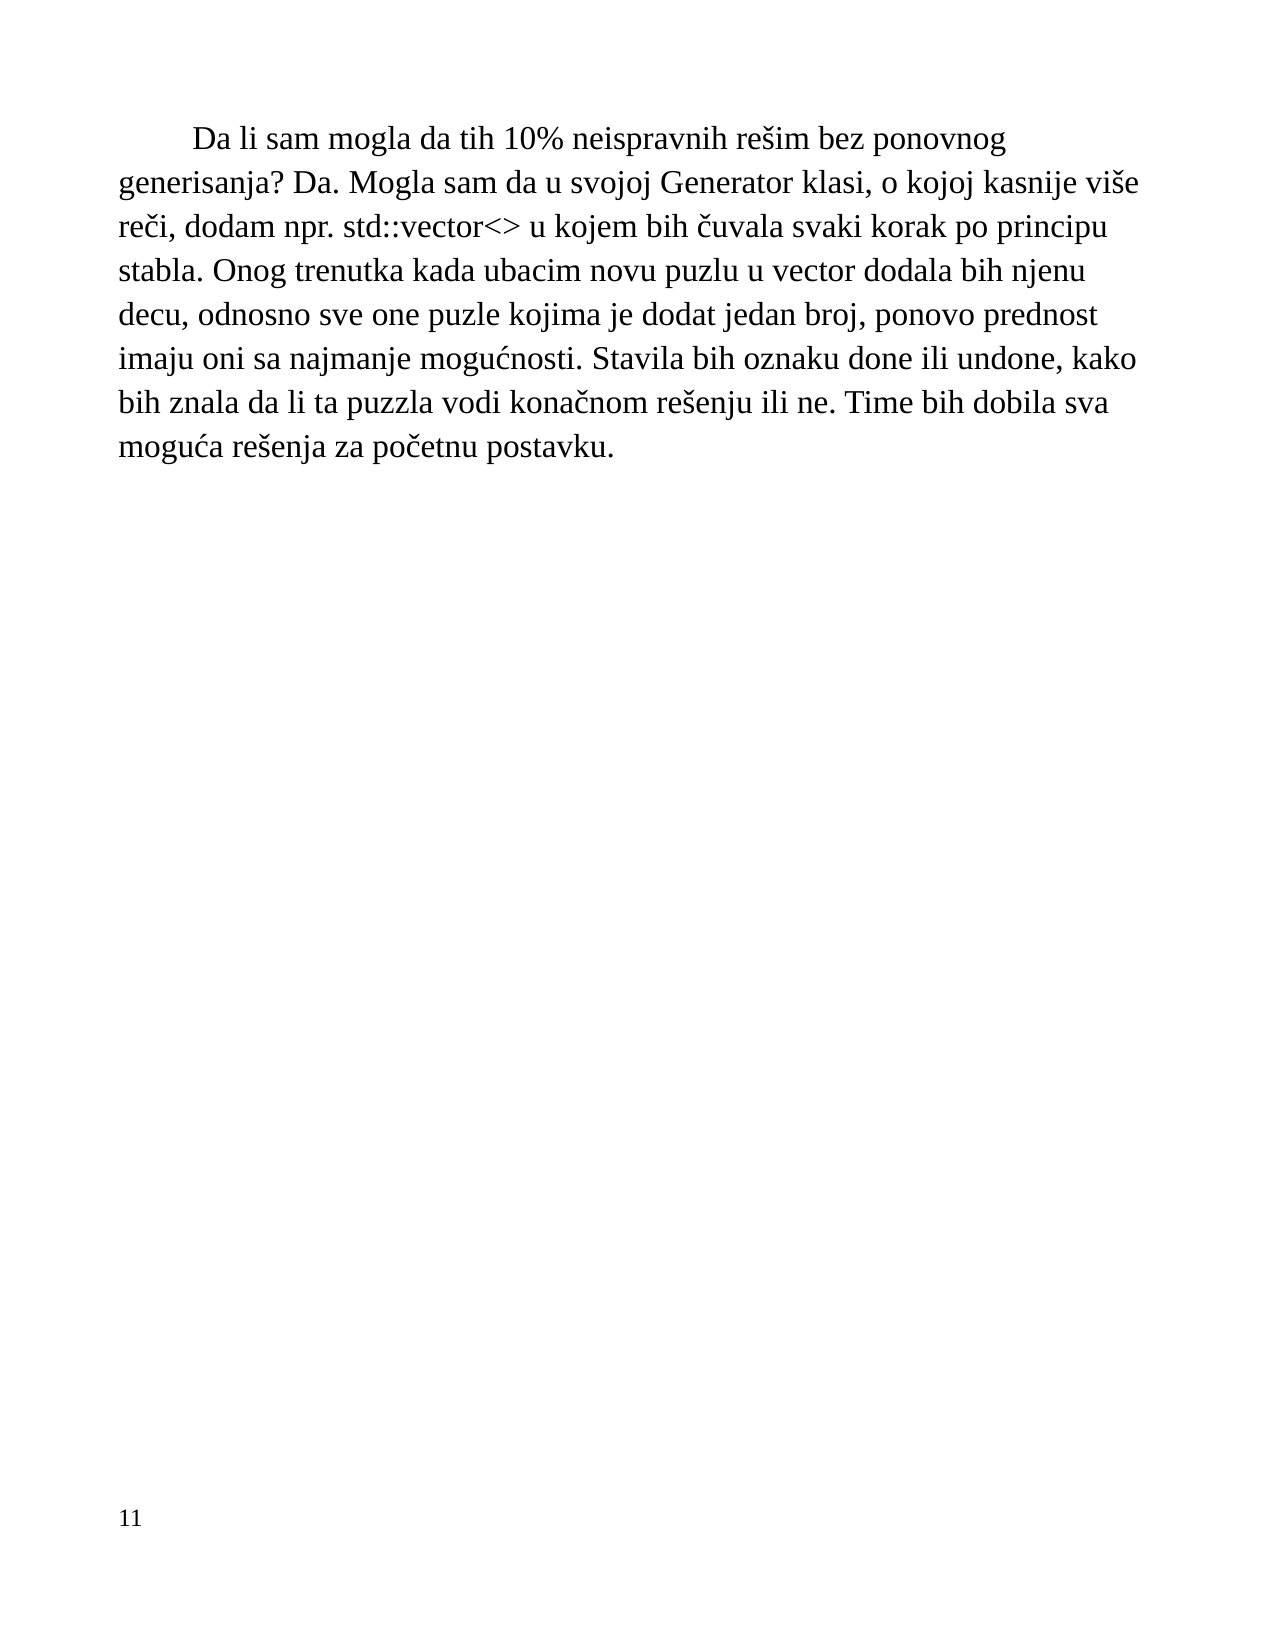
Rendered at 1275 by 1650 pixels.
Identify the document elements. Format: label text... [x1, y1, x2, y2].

text Da li sam mogla da tih 10% neispravnih rešim bez ponovnog generisanja? Da. Mogla sam da u svojoj Generator klasi, o kojoj kasnije više reči, dodam npr. std::vector<> u kojem bih čuvala svaki korak po principu stabla. Onog trenutka kada ubacim novu puzlu u vector dodala bih njenu decu, odnosno sve one puzle kojima je dodat jedan broj, ponovo prednost imaju oni sa najmanje mogućnosti. Stavila bih oznaku done ili undone, kako bih znala da li ta puzzla vodi konačnom rešenju ili ne. Time bih dobila sva moguća rešenja za početnu postavku. [118, 118, 1157, 465]
